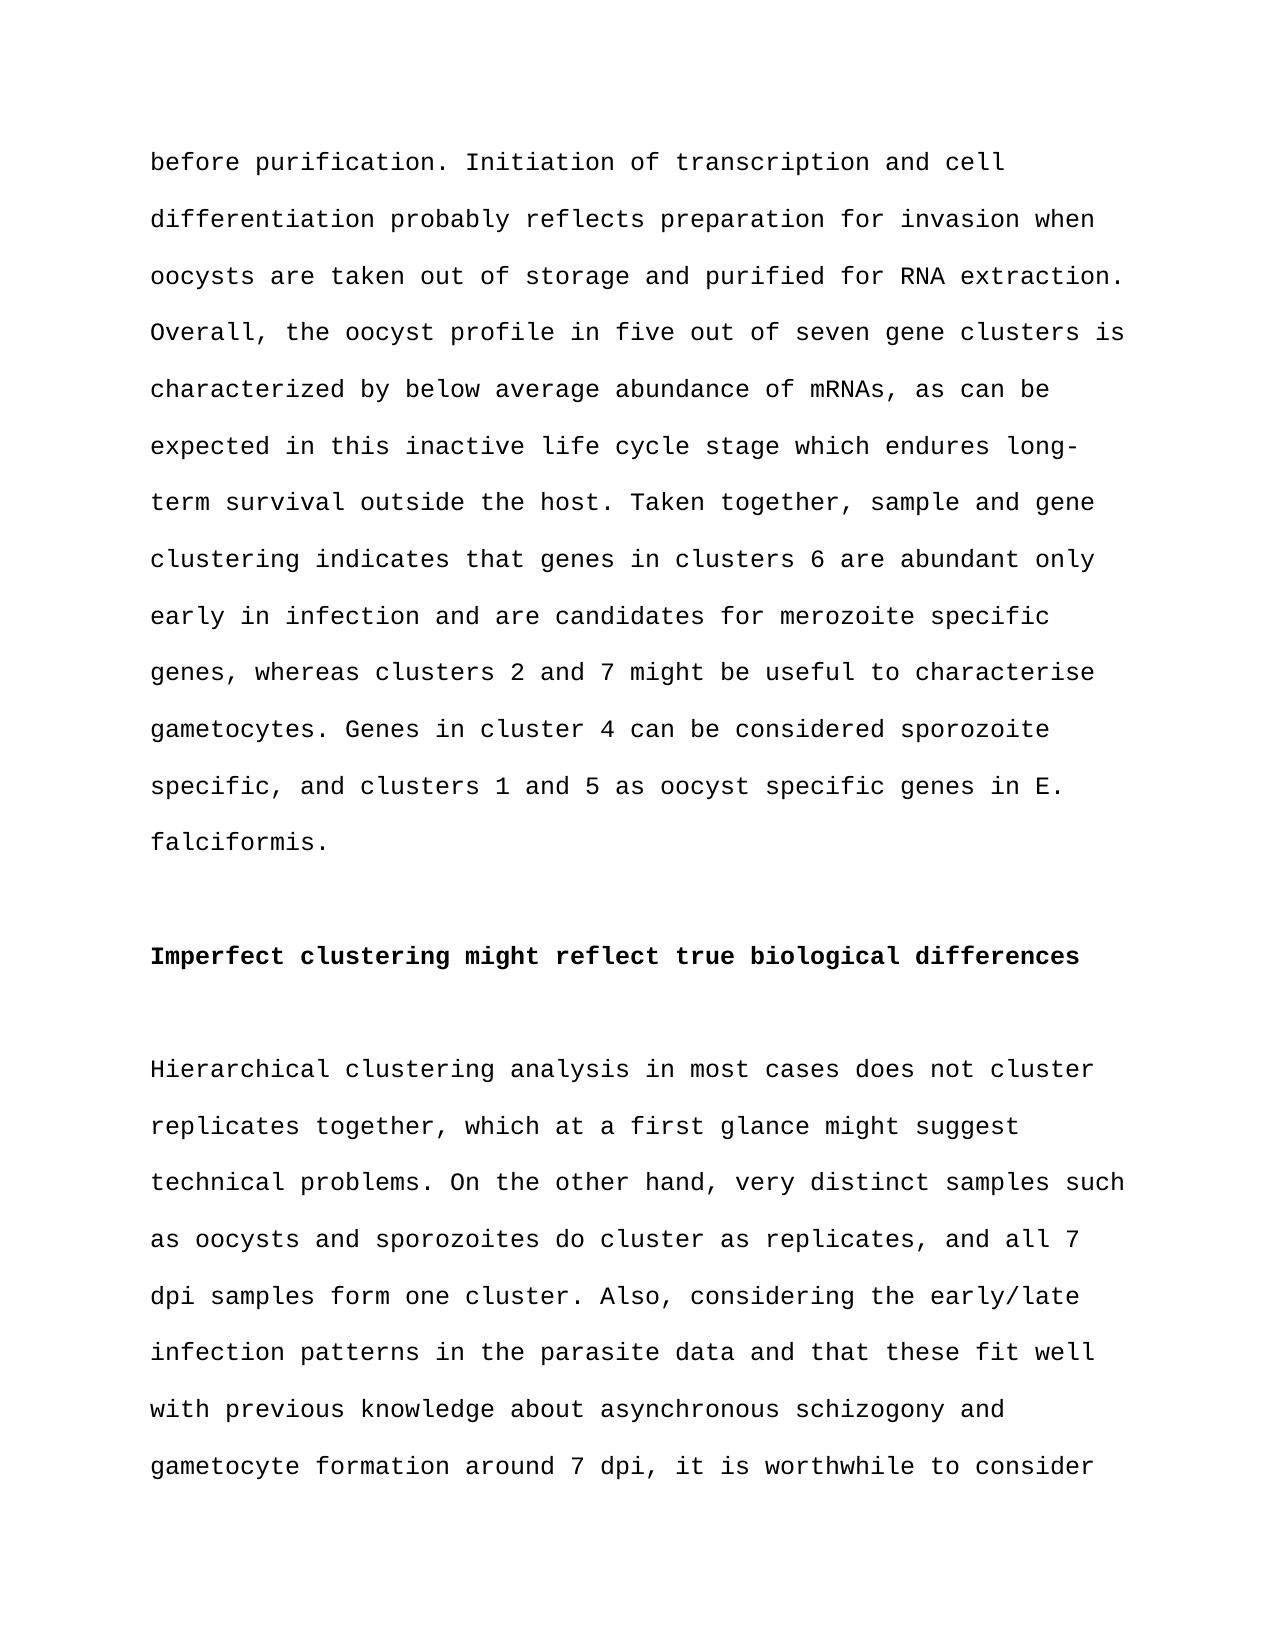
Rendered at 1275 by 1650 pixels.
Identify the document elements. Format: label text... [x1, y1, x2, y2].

text Imperfect clustering might reflect true biological differences [150, 943, 1125, 972]
text Hierarchical clustering analysis in most cases does not cluster replicates together, which at a first glance might suggest technical problems. On the other hand, very distinct samples such as oocysts and sporozoites do cluster as replicates, and all 7 dpi samples form one cluster. Also, considering the early/late infection patterns in the parasite data and that these fit well with previous knowledge about asynchronous schizogony and gametocyte formation around 7 dpi, it is worthwhile to consider [150, 1057, 1125, 1482]
text before purification. Initiation of transcription and cell differentiation probably reflects preparation for invasion when oocysts are taken out of storage and purified for RNA extraction. Overall, the oocyst profile in five out of seven gene clusters is characterized by below average abundance of mRNAs, as can be expected in this inactive life cycle stage which endures long-term survival outside the host. Taken together, sample and gene clustering indicates that genes in clusters 6 are abundant only early in infection and are candidates for merozoite specific genes, whereas clusters 2 and 7 might be useful to characterise gametocytes. Genes in cluster 4 can be considered sporozoite specific, and clusters 1 and 5 as oocyst specific genes in E. falciformis. [150, 150, 1125, 858]
